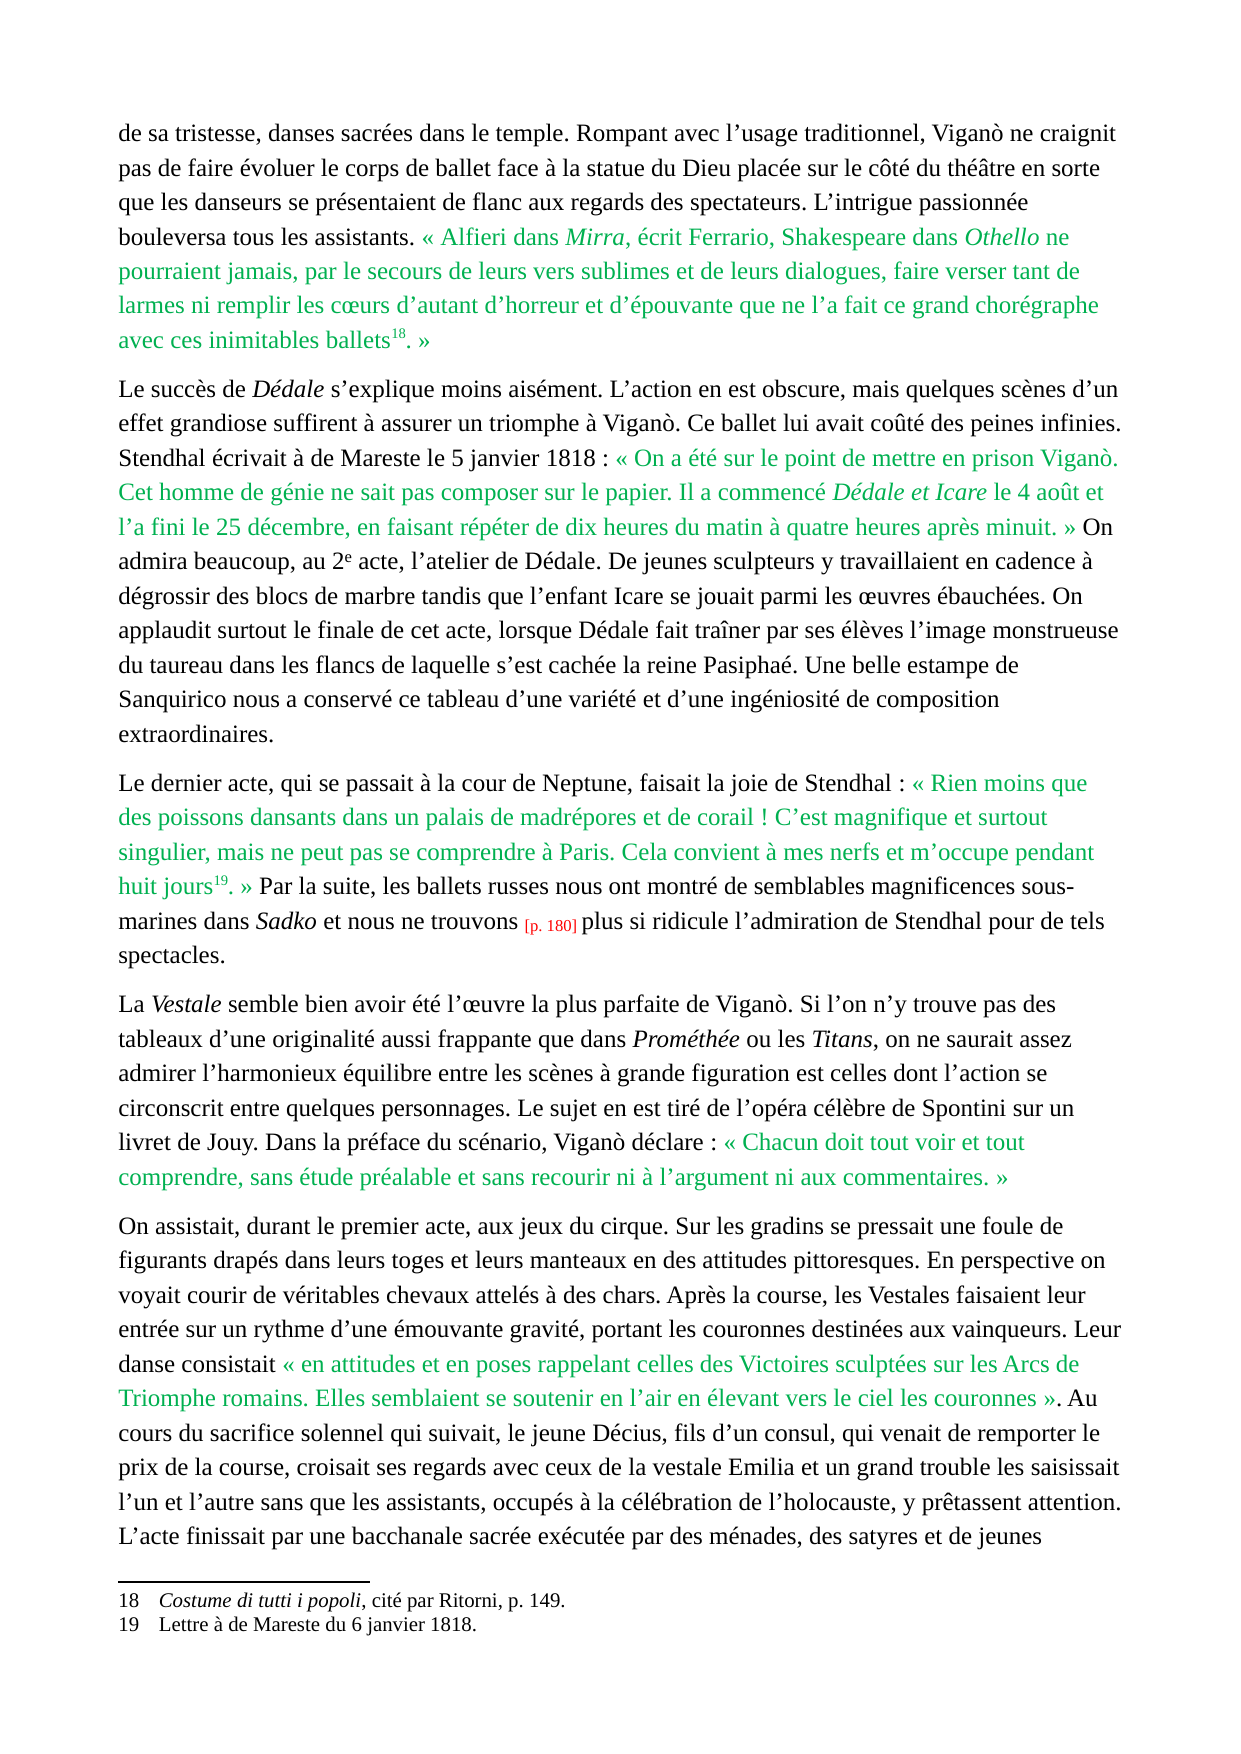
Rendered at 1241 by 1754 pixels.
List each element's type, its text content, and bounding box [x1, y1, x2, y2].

text La Vestale semble bien avoir été l’œuvre la plus parfaite de Viganò. Si l’on n’y trouve pas des tableaux d’une originalité aussi frappante que dans Prométhée ou les Titans, on ne saurait assez admirer l’harmonieux équilibre entre les scènes à grande figuration est celles dont l’action se circonscrit entre quelques personnages. Le sujet en est tiré de l’opéra célèbre de Spontini sur un livret de Jouy. Dans la préface du scénario, Viganò déclare : « Chacun doit tout voir et tout comprendre, sans étude préalable et sans recourir ni à l’argument ni aux commentaires. » [118, 989, 1122, 1191]
text Lettre à de Mareste du 6 janvier 1818. [118, 1612, 1122, 1636]
text Costume di tutti i popoli, cité par Ritorni, p. 149. [118, 1588, 1122, 1612]
text Le dernier acte, qui se passait à la cour de Neptune, faisait la joie de Stendhal : « Rien moins que des poissons dansants dans un palais de madrépores et de corail ! C’est magnifique et surtout singulier, mais ne peut pas se comprendre à Paris. Cela convient à mes nerfs et m’occupe pendant huit jours. » Par la suite, les ballets russes nous ont montré de semblables magnificences sous-marines dans Sadko et nous ne trouvons [p. 180] plus si ridicule l’admiration de Stendhal pour de tels spectacles. [118, 768, 1122, 969]
text On assistait, durant le premier acte, aux jeux du cirque. Sur les gradins se pressait une foule de figurants drapés dans leurs toges et leurs manteaux en des attitudes pittoresques. En perspective on voyait courir de véritables chevaux attelés à des chars. Après la course, les Vestales faisaient leur entrée sur un rythme d’une émouvante gravité, portant les couronnes destinées aux vainqueurs. Leur danse consistait « en attitudes et en poses rappelant celles des Victoires sculptées sur les Arcs de Triomphe romains. Elles semblaient se soutenir en l’air en élevant vers le ciel les couronnes ». Au cours du sacrifice solennel qui suivait, le jeune Décius, fils d’un consul, qui venait de remporter le prix de la course, croisait ses regards avec ceux de la vestale Emilia et un grand trouble les saisissait l’un et l’autre sans que les assistants, occupés à la célébration de l’holocauste, y prêtassent attention. L’acte finissait par une bacchanale sacrée exécutée par des ménades, des satyres et de jeunes [118, 1211, 1122, 1550]
text de sa tristesse, danses sacrées dans le temple. Rompant avec l’usage traditionnel, Viganò ne craignit pas de faire évoluer le corps de ballet face à la statue du Dieu placée sur le côté du théâtre en sorte que les danseurs se présentaient de flanc aux regards des spectateurs. L’intrigue passionnée bouleversa tous les assistants. « Alfieri dans Mirra, écrit Ferrario, Shakespeare dans Othello ne pourraient jamais, par le secours de leurs vers sublimes et de leurs dialogues, faire verser tant de larmes ni remplir les cœurs d’autant d’horreur et d’épouvante que ne l’a fait ce grand chorégraphe avec ces inimitables ballets. » [118, 118, 1122, 354]
text Le succès de Dédale s’explique moins aisément. L’action en est obscure, mais quelques scènes d’un effet grandiose suffirent à assurer un triomphe à Viganò. Ce ballet lui avait coûté des peines infinies. Stendhal écrivait à de Mareste le 5 janvier 1818 : « On a été sur le point de mettre en prison Viganò. Cet homme de génie ne sait pas composer sur le papier. Il a commencé Dédale et Icare le 4 août et l’a fini le 25 décembre, en faisant répéter de dix heures du matin à quatre heures après minuit. » On admira beaucoup, au 2e acte, l’atelier de Dédale. De jeunes sculpteurs y travaillaient en cadence à dégrossir des blocs de marbre tandis que l’enfant Icare se jouait parmi les œuvres ébauchées. On applaudit surtout le finale de cet acte, lorsque Dédale fait traîner par ses élèves l’image monstrueuse du taureau dans les flancs de laquelle s’est cachée la reine Pasiphaé. Une belle estampe de Sanquirico nous a conservé ce tableau d’une variété et d’une ingéniosité de composition extraordinaires. [118, 374, 1122, 748]
